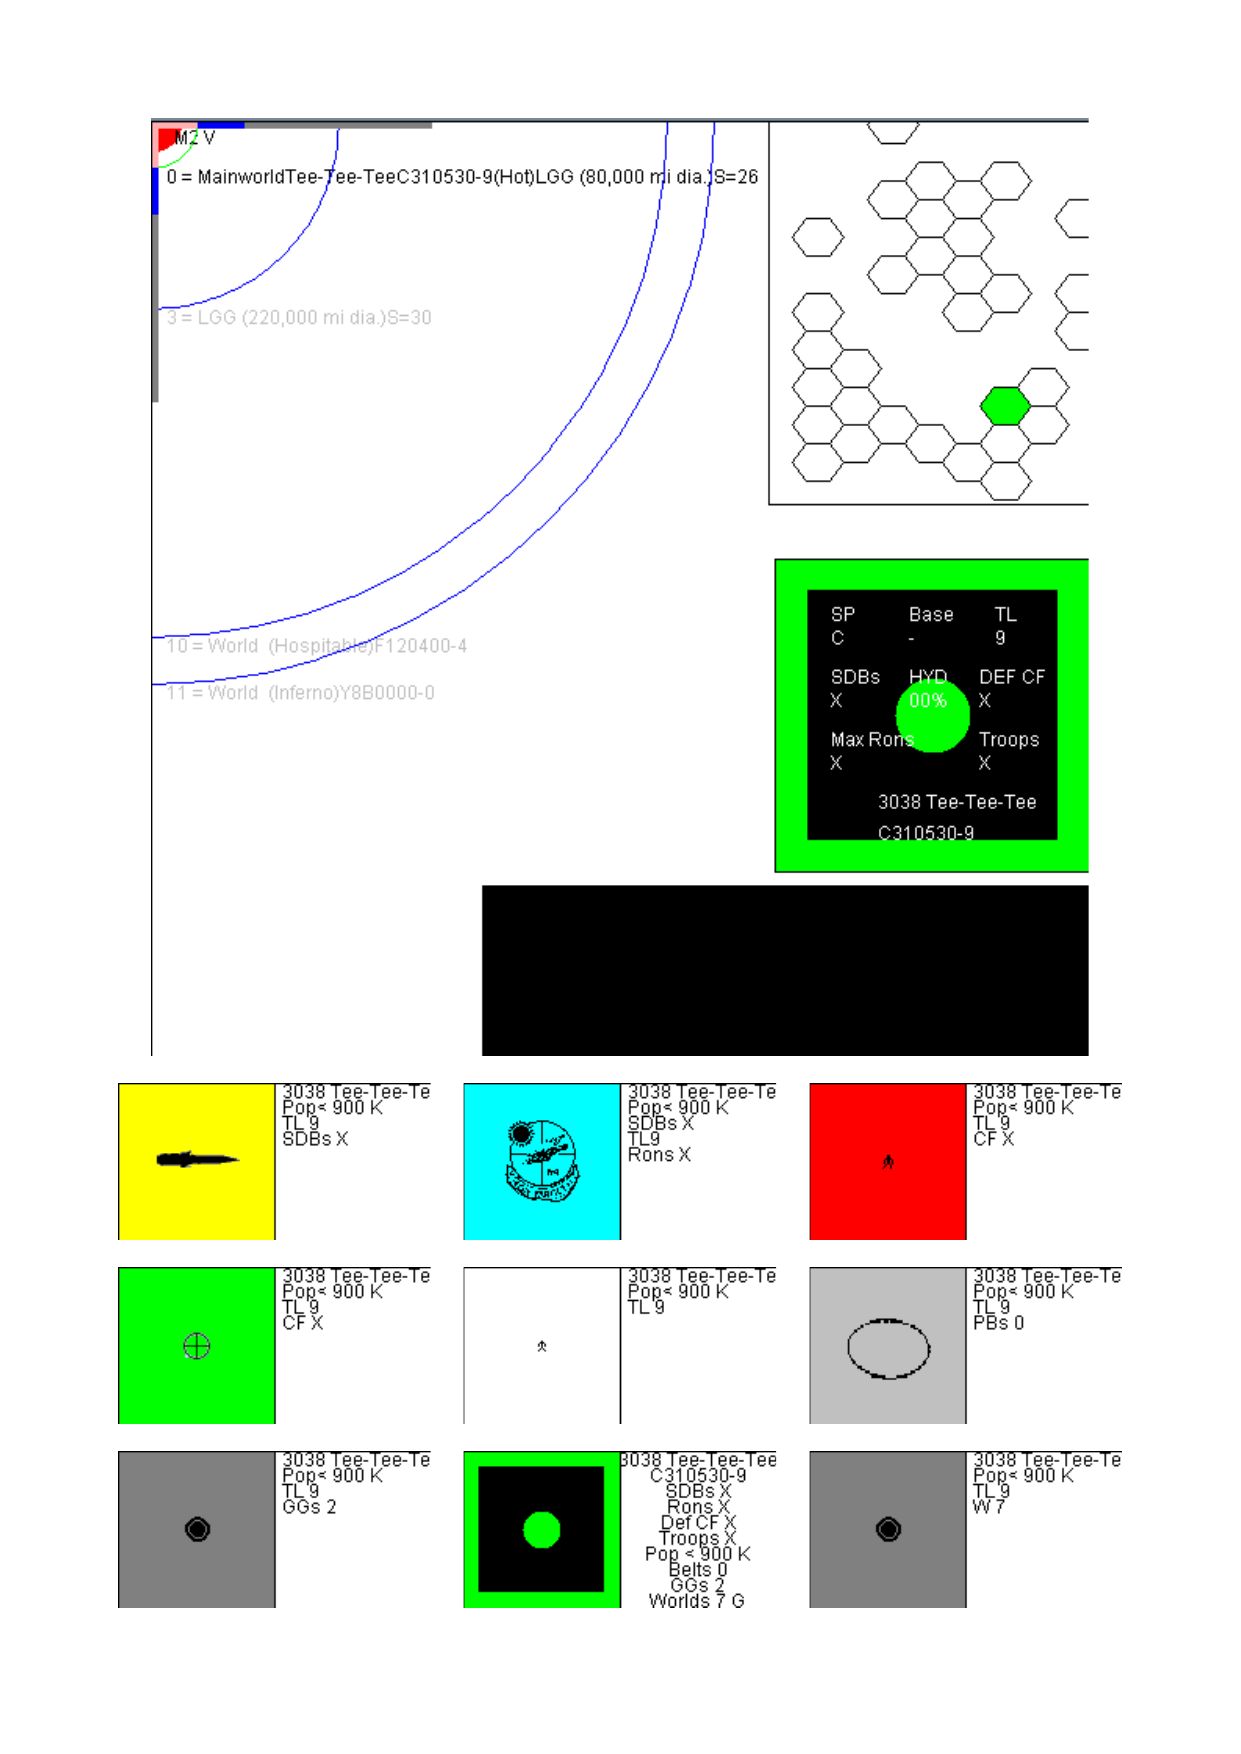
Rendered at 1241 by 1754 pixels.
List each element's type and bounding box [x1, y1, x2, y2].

picture [118, 1451, 431, 1608]
picture [463, 1083, 777, 1240]
picture [463, 1451, 777, 1608]
picture [151, 118, 1089, 1056]
picture [809, 1267, 1122, 1424]
picture [809, 1451, 1122, 1608]
picture [809, 1083, 1122, 1240]
picture [463, 1267, 777, 1424]
picture [118, 1267, 431, 1424]
picture [118, 1083, 431, 1240]
